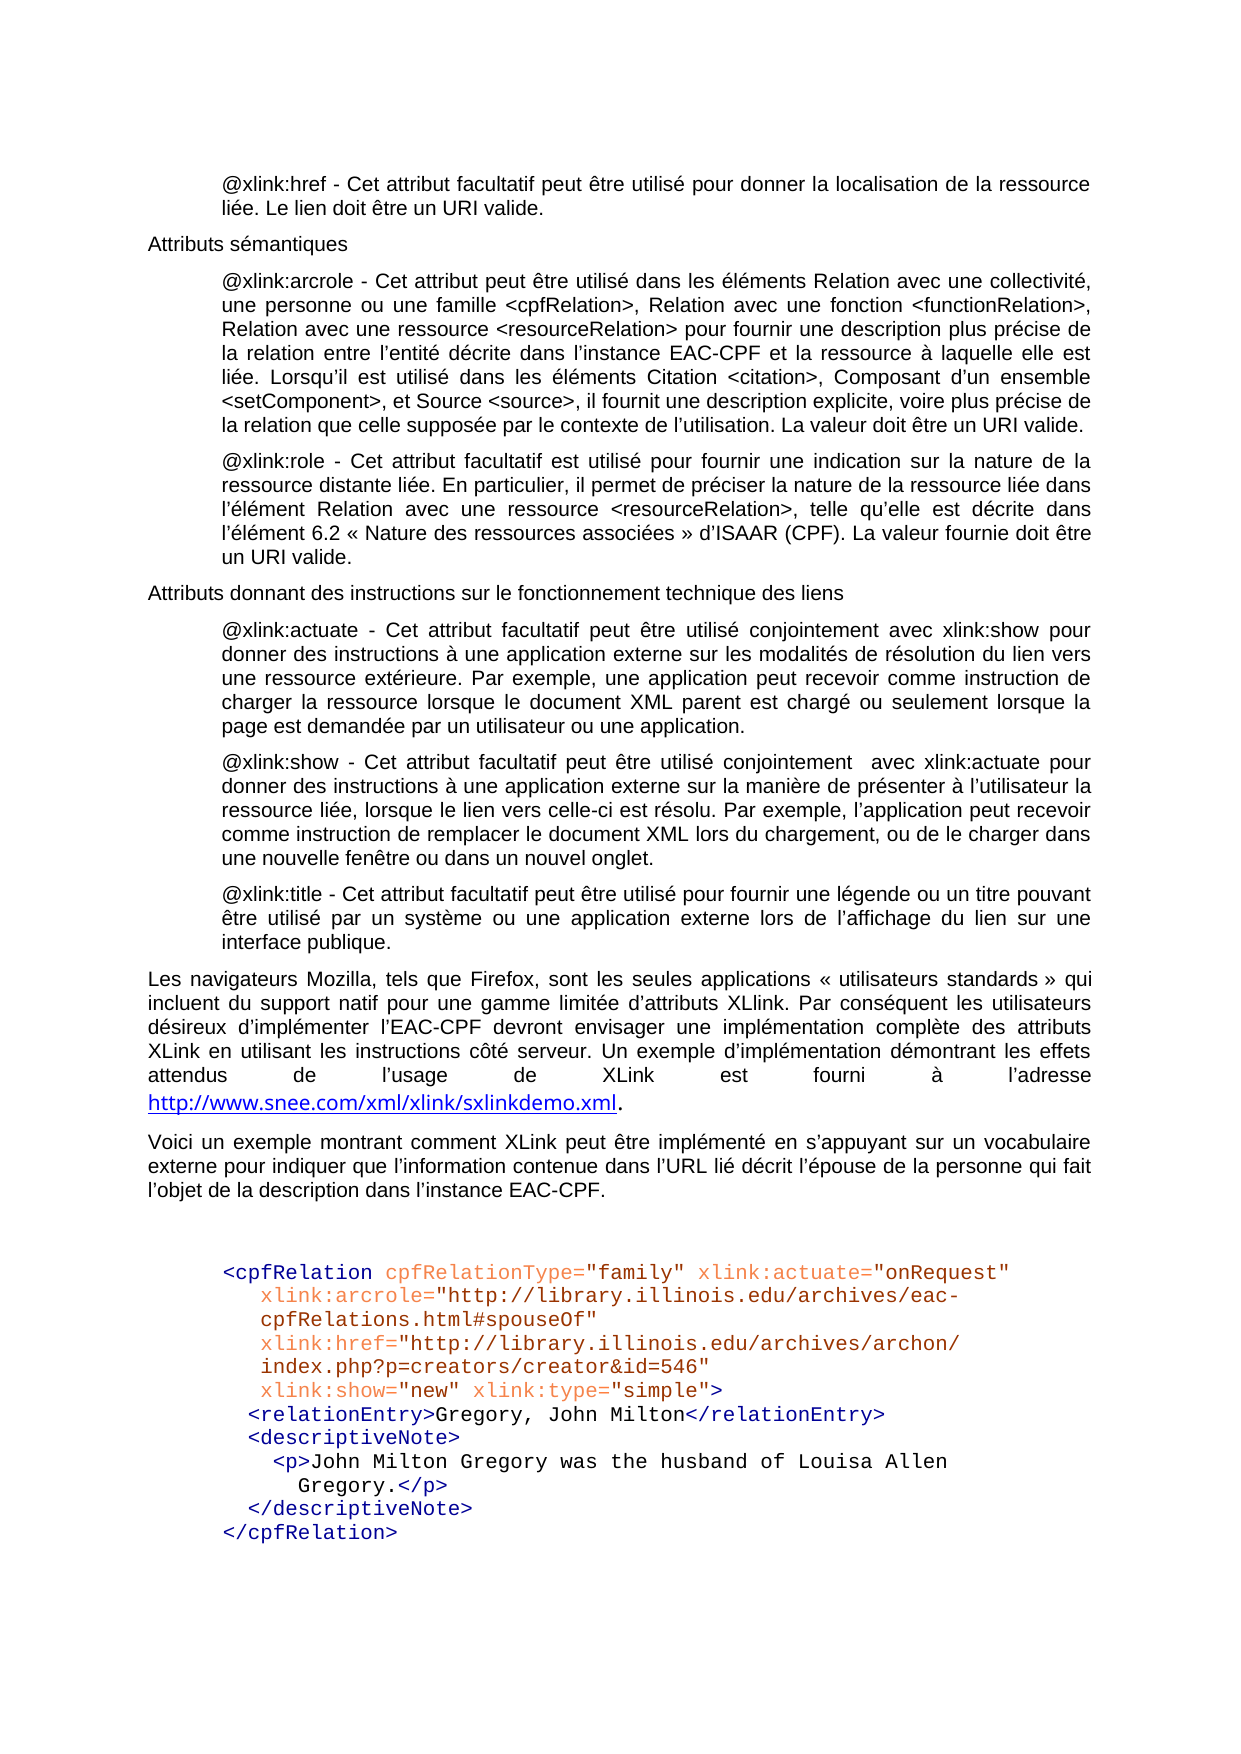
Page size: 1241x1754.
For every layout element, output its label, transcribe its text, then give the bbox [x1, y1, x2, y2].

text Attributs donnant des instructions sur le fonctionnement technique des liens [148, 581, 1092, 605]
text Les navigateurs Mozilla, tels que Firefox, sont les seules applications « utilisateurs standards » qui incluent du support natif pour une gamme limitée d’attributs XLlink. Par conséquent les utilisateurs désireux d’implémenter l’EAC-CPF devront envisager une implémentation complète des attributs XLink en utilisant les instructions côté serveur. Un exemple d’implémentation démontrant les effets attendus de l’usage de XLink est fourni à l’adresse http://www.snee.com/xml/xlink/sxlinkdemo.xml. [148, 967, 1092, 1118]
text Gregory.</p> </descriptiveNote> </cpfRelation> [148, 1474, 1092, 1546]
text @xlink:href - Cet attribut facultatif peut être utilisé pour donner la localisation de la ressource liée. Le lien doit être un URI valide. [221, 172, 1092, 220]
text @xlink:show - Cet attribut facultatif peut être utilisé conjointement avec xlink:actuate pour donner des instructions à une application externe sur la manière de présenter à l’utilisateur la ressource liée, lorsque le lien vers celle-ci est résolu. Par exemple, l’application peut recevoir comme instruction de remplacer le document XML lors du chargement, ou de le charger dans une nouvelle fenêtre ou dans un nouvel onglet. [221, 750, 1092, 870]
text xlink:show="new" xlink:type="simple"> <relationEntry>Gregory, John Milton</relationEntry> <descriptiveNote> <p>John Milton Gregory was the husband of Louisa Allen [148, 1380, 1092, 1474]
text @xlink:arcrole - Cet attribut peut être utilisé dans les éléments Relation avec une collectivité, une personne ou une famille <cpfRelation>, Relation avec une fonction <functionRelation>, Relation avec une ressource <resourceRelation> pour fournir une description plus précise de la relation entre l’entité décrite dans l’instance EAC-CPF et la ressource à laquelle elle est liée. Lorsqu’il est utilisé dans les éléments Citation <citation>, Composant d’un ensemble <setComponent>, et Source <source>, il fournit une description explicite, voire plus précise de la relation que celle supposée par le contexte de l’utilisation. La valeur doit être un URI valide. [221, 269, 1092, 436]
text @xlink:role - Cet attribut facultatif est utilisé pour fournir une indication sur la nature de la ressource distante liée. En particulier, il permet de préciser la nature de la ressource liée dans l’élément Relation avec une ressource <resourceRelation>, telle qu’elle est décrite dans l’élément 6.2 « Nature des ressources associées » d’ISAAR (CPF). La valeur fournie doit être un URI valide. [221, 449, 1092, 569]
text <cpfRelation cpfRelationType="family" xlink:actuate="onRequest" [148, 1238, 1092, 1285]
text xlink:arcrole="http://library.illinois.edu/archives/eac- [148, 1285, 1092, 1309]
text xlink:href="http://library.illinois.edu/archives/archon/ [148, 1333, 1092, 1356]
text Voici un exemple montrant comment XLink peut être implémenté en s’appuyant sur un vocabulaire externe pour indiquer que l’information contenue dans l’URL lié décrit l’épouse de la personne qui fait l’objet de la description dans l’instance EAC-CPF. [148, 1130, 1092, 1202]
text @xlink:actuate - Cet attribut facultatif peut être utilisé conjointement avec xlink:show pour donner des instructions à une application externe sur les modalités de résolution du lien vers une ressource extérieure. Par exemple, une application peut recevoir comme instruction de charger la ressource lorsque le document XML parent est chargé ou seulement lorsque la page est demandée par un utilisateur ou une application. [221, 618, 1092, 737]
text cpfRelations.html#spouseOf" [148, 1309, 1092, 1333]
text Attributs sémantiques [148, 232, 1092, 256]
text index.php?p=creators/creator&id=546" [148, 1356, 1092, 1380]
text @xlink:title - Cet attribut facultatif peut être utilisé pour fournir une légende ou un titre pouvant être utilisé par un système ou une application externe lors de l’affichage du lien sur une interface publique. [221, 882, 1092, 954]
